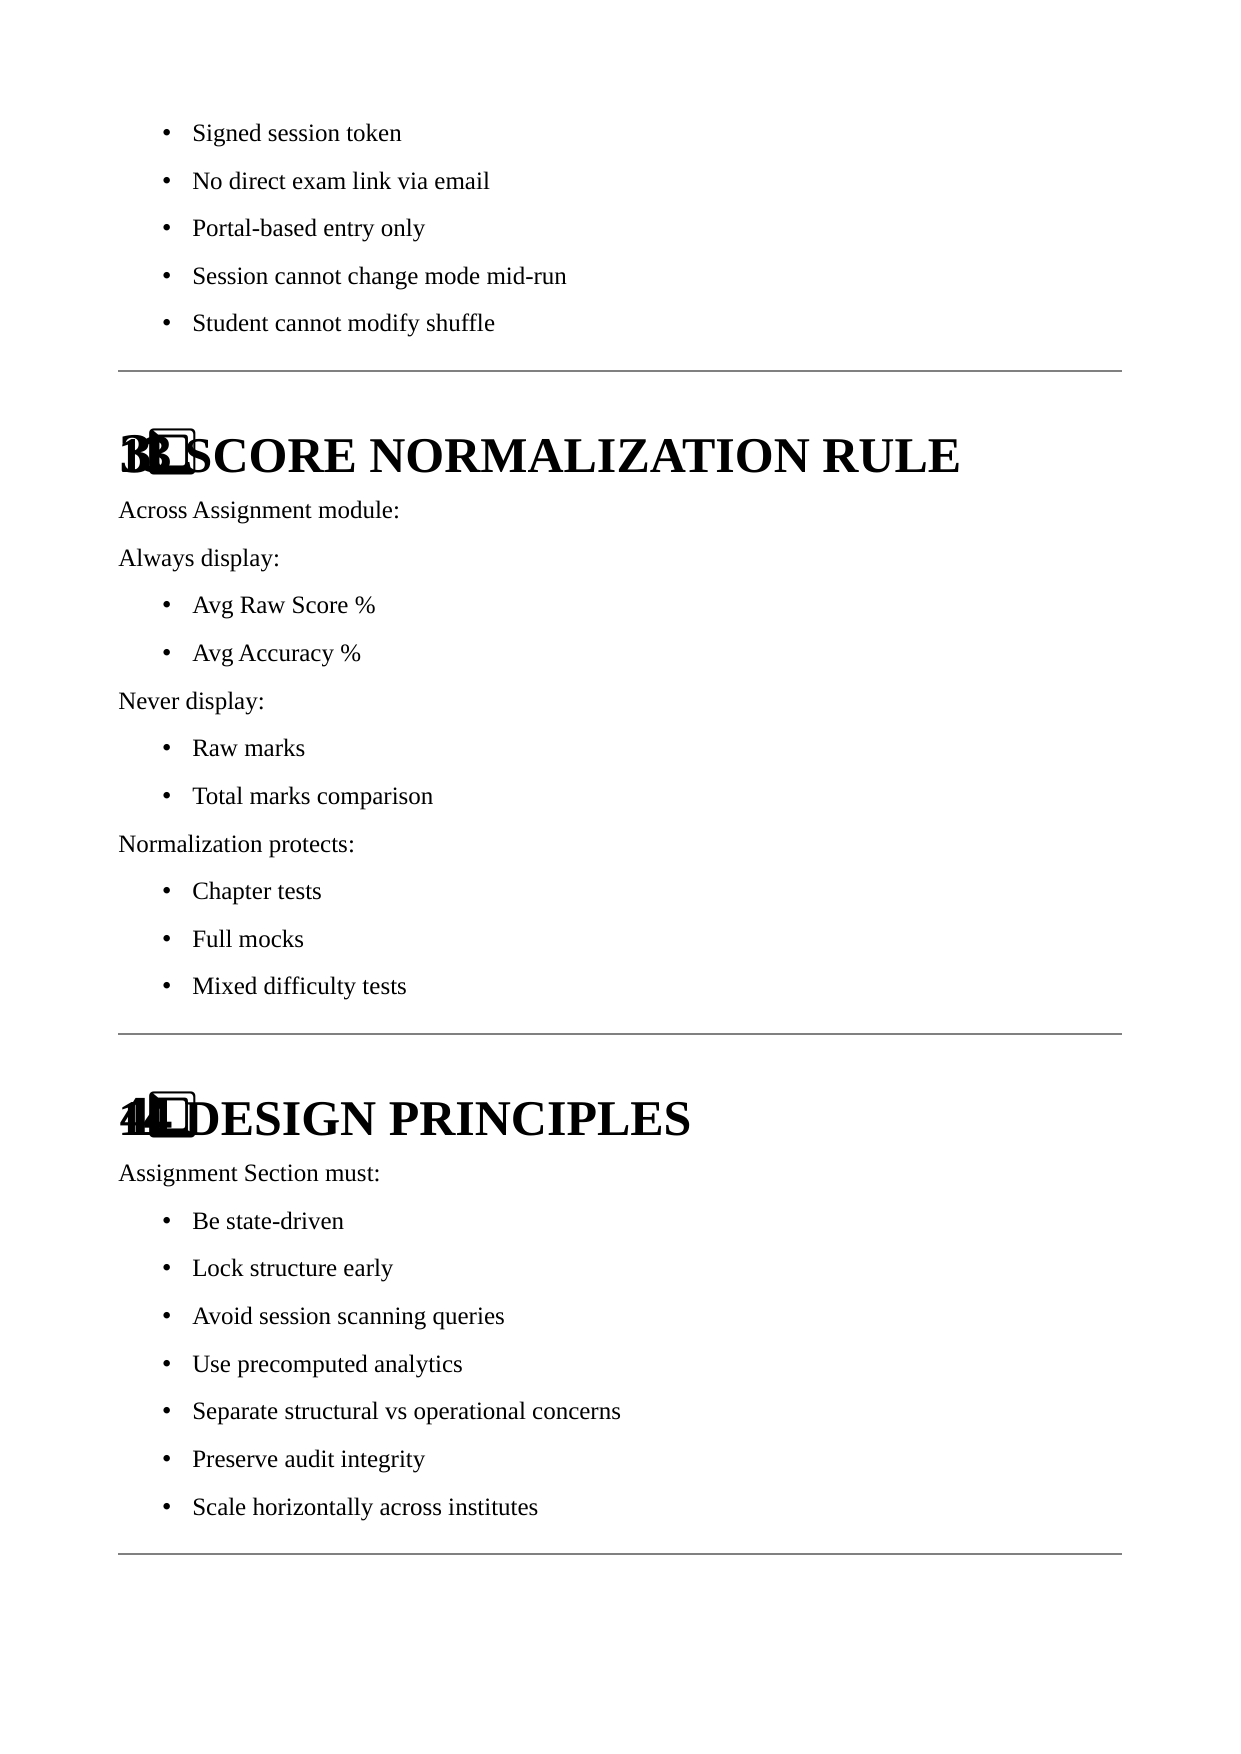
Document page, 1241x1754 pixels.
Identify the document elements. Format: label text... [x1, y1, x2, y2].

list Lock structure early [162, 1253, 1122, 1282]
list Scale horizontally across institutes [162, 1492, 1122, 1520]
text Always display: [118, 543, 1122, 572]
subtitle 13️⃣ SCORE NORMALIZATION RULE [118, 425, 1122, 483]
list Full mocks [162, 924, 1122, 953]
list Avg Accuracy % [162, 638, 1122, 667]
text Across Assignment module: [118, 495, 1122, 524]
list Be state-driven [162, 1206, 1122, 1235]
text Normalization protects: [118, 829, 1122, 857]
text Never display: [118, 686, 1122, 714]
text Assignment Section must: [118, 1158, 1122, 1187]
list Student cannot modify shuffle [162, 308, 1122, 337]
list Portal-based entry only [162, 213, 1122, 242]
list Use precomputed analytics [162, 1349, 1122, 1377]
list Separate structural vs operational concerns [162, 1396, 1122, 1425]
list No direct exam link via email [162, 166, 1122, 194]
list Avg Raw Score % [162, 591, 1122, 619]
list Avoid session scanning queries [162, 1301, 1122, 1330]
list Mixed difficulty tests [162, 971, 1122, 1000]
list Preserve audit integrity [162, 1444, 1122, 1473]
list Session cannot change mode mid-run [162, 261, 1122, 290]
list Chapter tests [162, 876, 1122, 905]
list Signed session token [162, 118, 1122, 147]
list Total marks comparison [162, 781, 1122, 810]
list Raw marks [162, 733, 1122, 762]
subtitle 14️⃣ DESIGN PRINCIPLES [118, 1088, 1122, 1146]
